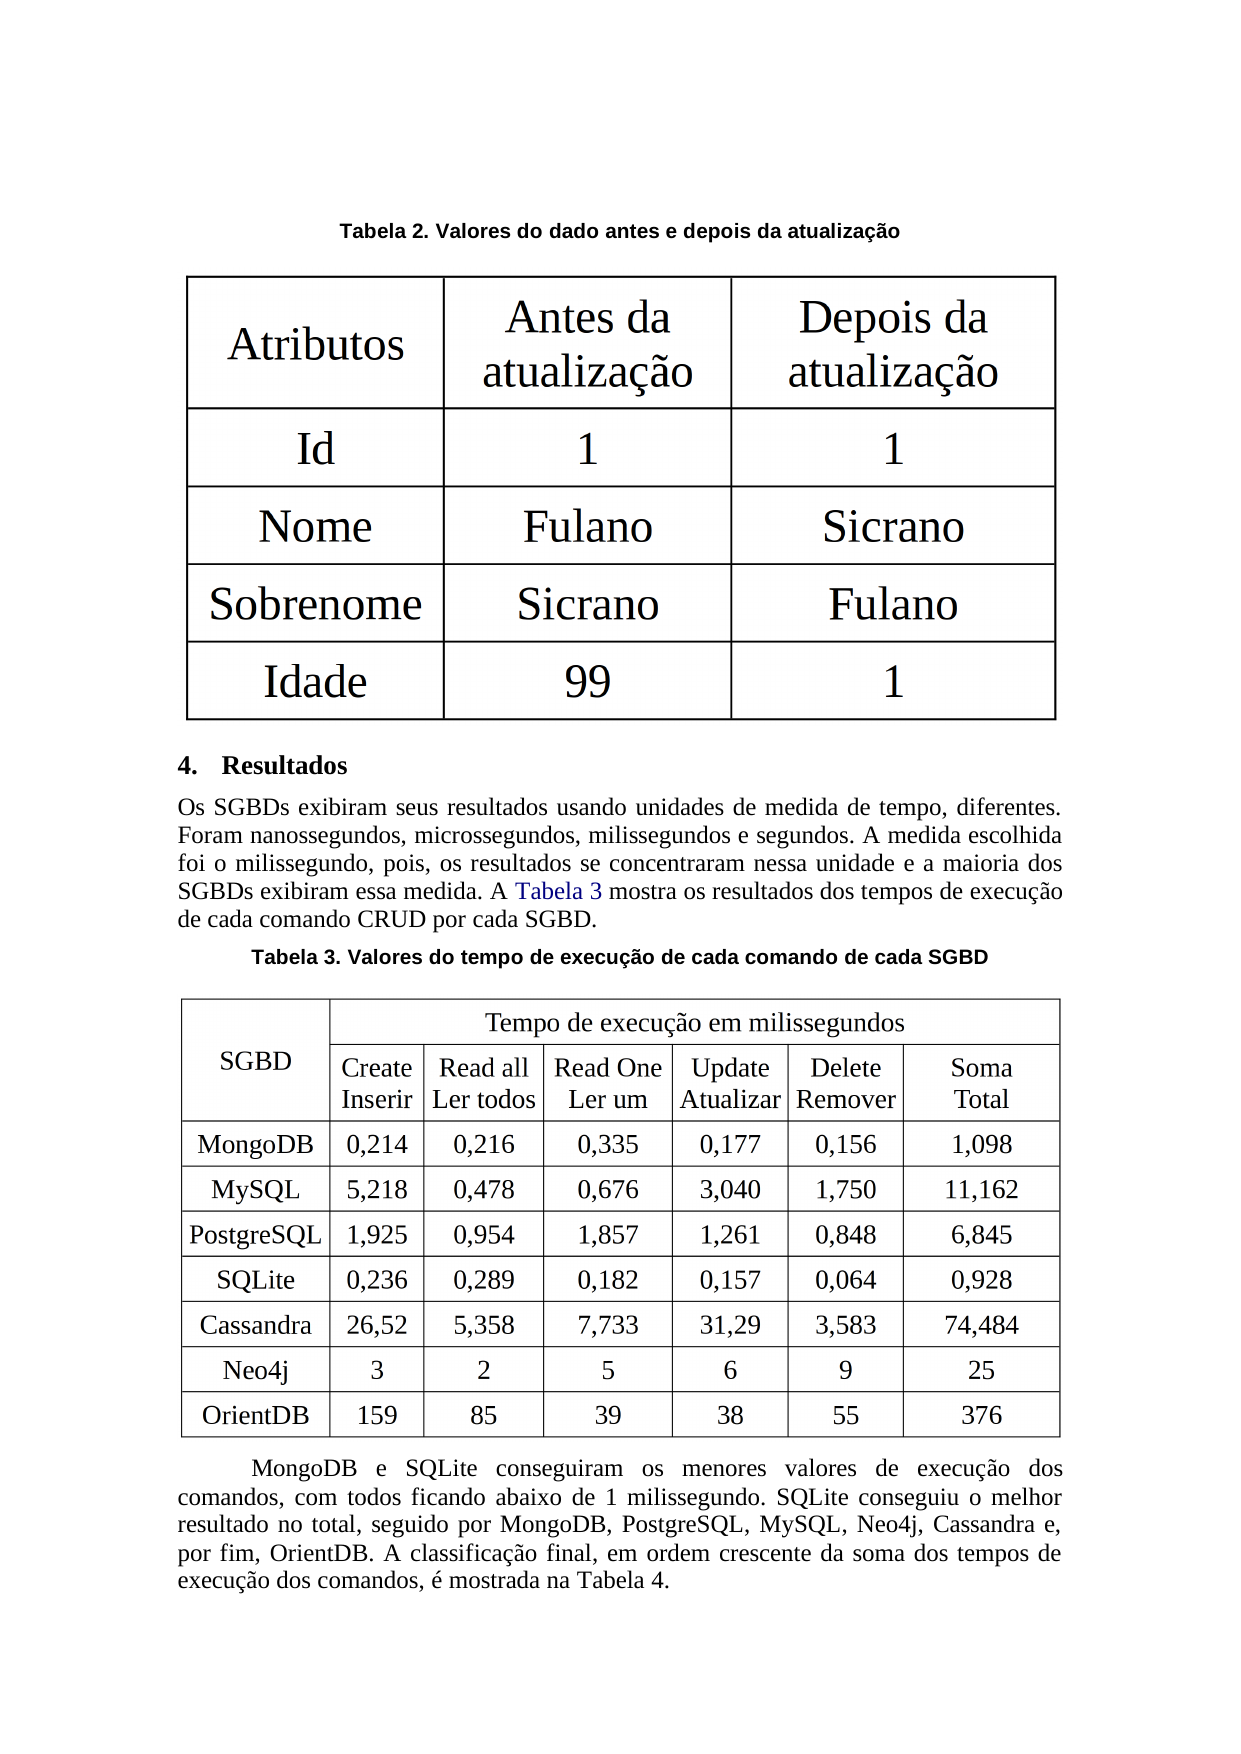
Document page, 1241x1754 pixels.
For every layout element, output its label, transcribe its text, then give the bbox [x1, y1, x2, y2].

picture [177, 994, 1063, 1442]
text Tabela 2. Valores do dado antes e depois da atualização [224, 219, 1016, 243]
text Os SGBDs exibiram seus resultados usando unidades de medida de tempo, diferentes. Foram nanossegundos, microssegundos, milissegundos e segundos. A medida escolhida foi o milissegundo, pois, os resultados se concentraram nessa unidade e a maioria dos SGBDs exibiram essa medida. A Tabela 3 mostra os resultados dos tempos de execução de cada comando CRUD por cada SGBD. [177, 793, 1063, 933]
title Resultados [177, 751, 1063, 781]
picture [177, 267, 1063, 726]
text Tabela 3. Valores do tempo de execução de cada comando de cada SGBD [224, 946, 1016, 969]
text MongoDB e SQLite conseguiram os menores valores de execução dos comandos, com todos ficando abaixo de 1 milissegundo. SQLite conseguiu o melhor resultado no total, seguido por MongoDB, PostgreSQL, MySQL, Neo4j, Cassandra e, por fim, OrientDB. A classificação final, em ordem crescente da soma dos tempos de execução dos comandos, é mostrada na Tabela 4. [177, 1454, 1063, 1594]
